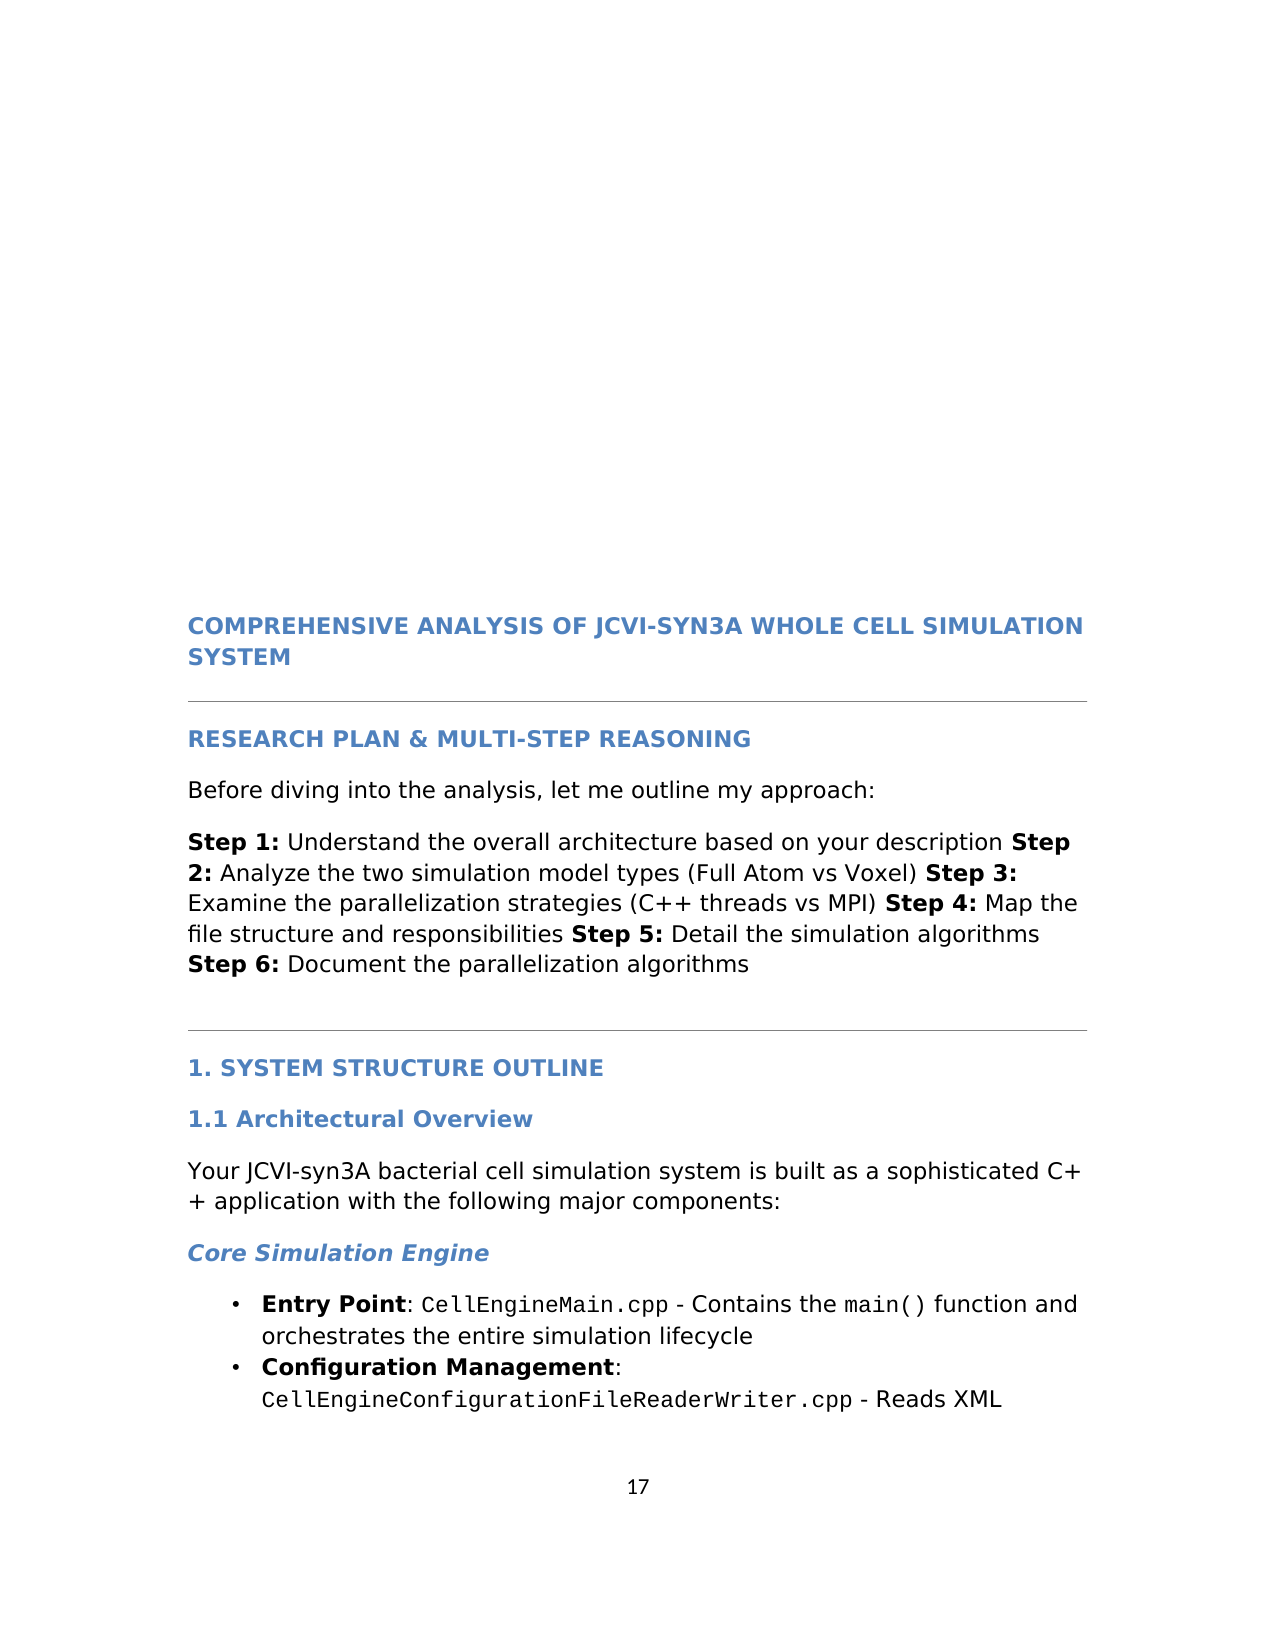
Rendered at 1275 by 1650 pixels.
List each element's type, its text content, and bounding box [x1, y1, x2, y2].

text Step 1: Understand the overall architecture based on your description Step 2: Analyze the two simulation model types (Full Atom vs Voxel) Step 3: Examine the parallelization strategies (C++ threads vs MPI) Step 4: Map the file structure and responsibilities Step 5: Detail the simulation algorithms Step 6: Document the parallelization algorithms [187, 829, 1087, 978]
subtitle COMPREHENSIVE ANALYSIS OF JCVI-SYN3A WHOLE CELL SIMULATION SYSTEM [187, 613, 1087, 670]
subtitle Core Simulation Engine [187, 1240, 1087, 1267]
list Configuration Management: CellEngineConfigurationFileReaderWriter.cpp - Reads XML [232, 1354, 1087, 1414]
subtitle 1. SYSTEM STRUCTURE OUTLINE [187, 1055, 1087, 1082]
subtitle 1.1 Architectural Overview [187, 1106, 1087, 1133]
subtitle RESEARCH PLAN & MULTI-STEP REASONING [187, 726, 1087, 753]
list Entry Point: CellEngineMain.cpp - Contains the main() function and orchestrates the entire simulation lifecycle [232, 1291, 1087, 1350]
text Your JCVI-syn3A bacterial cell simulation system is built as a sophisticated C++ application with the following major components: [187, 1158, 1087, 1215]
text Before diving into the analysis, let me outline my approach: [187, 778, 1087, 804]
